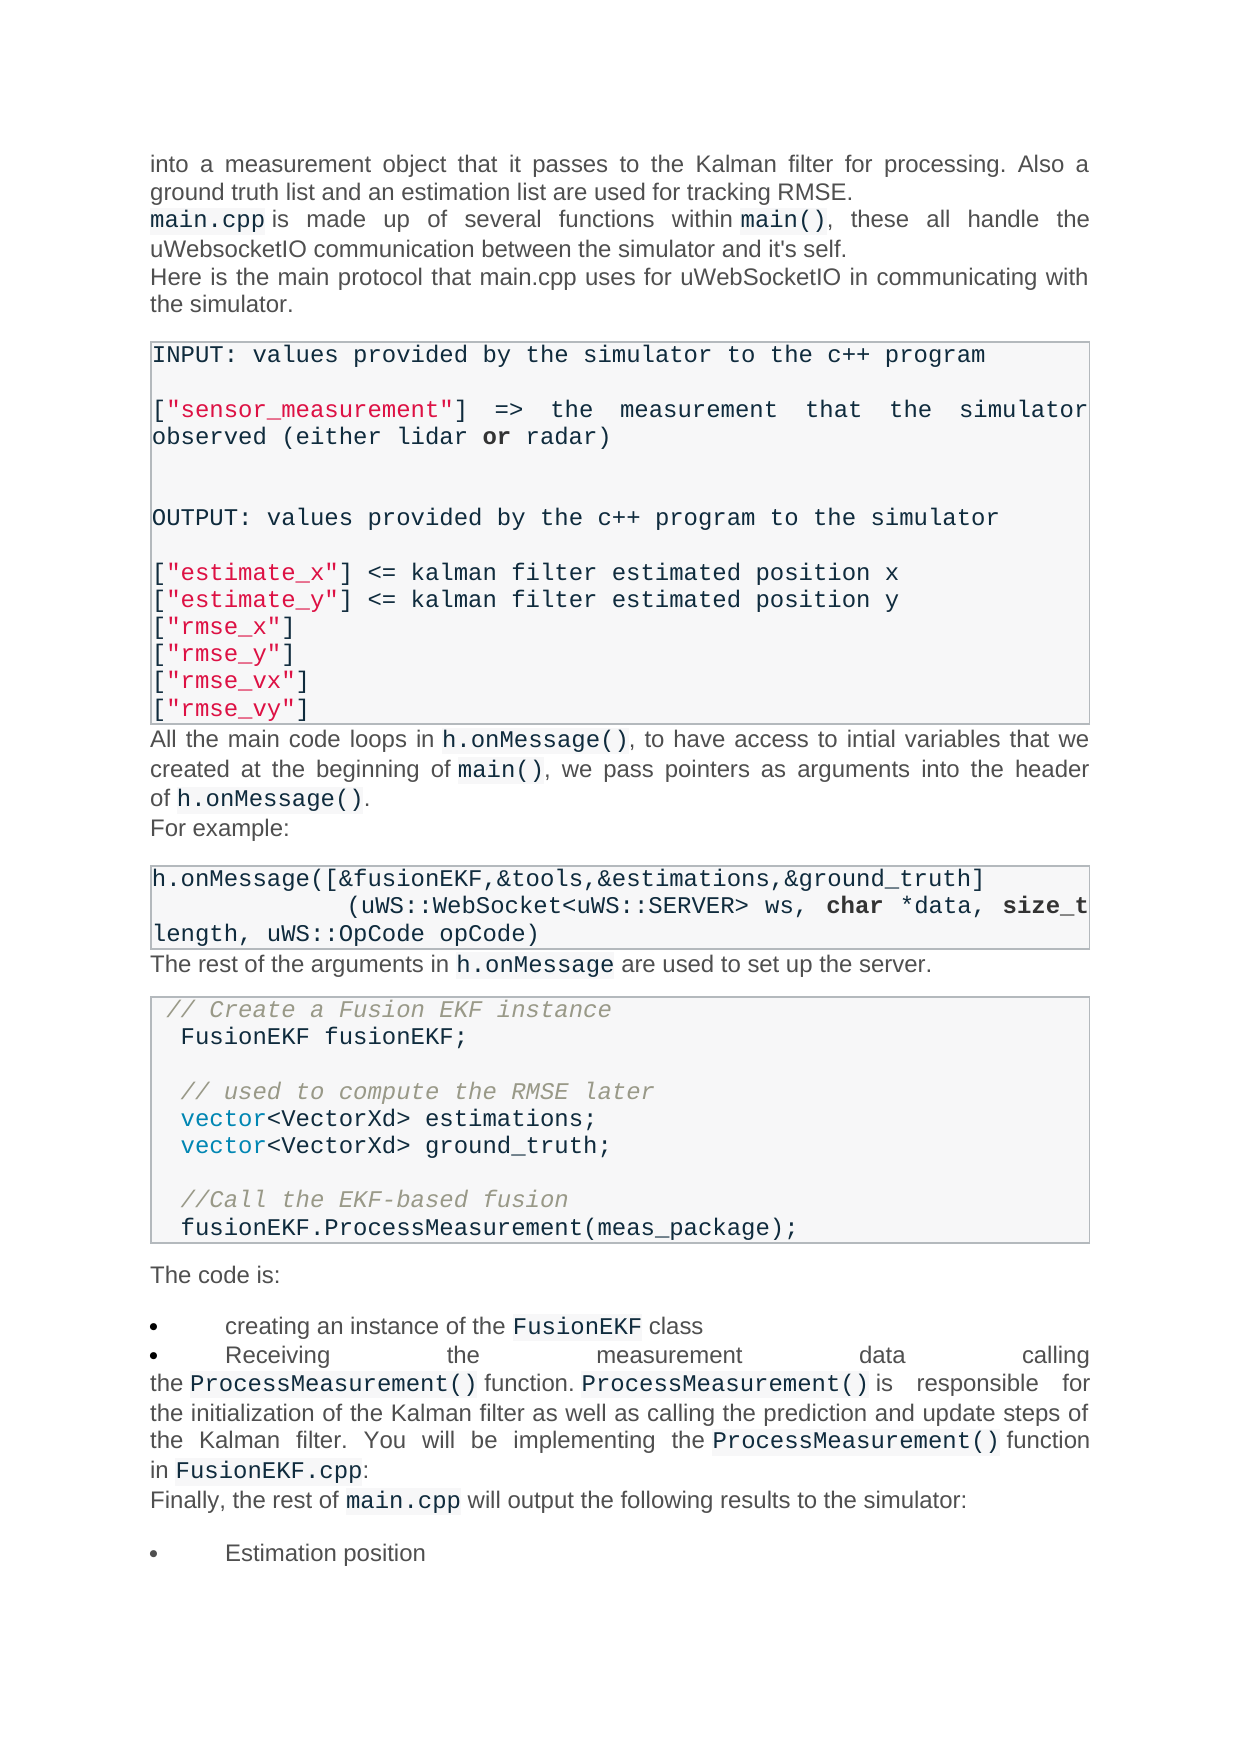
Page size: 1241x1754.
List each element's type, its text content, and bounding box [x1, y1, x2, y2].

text The code is: [150, 1261, 1090, 1288]
text The rest of the arguments in h.onMessage are used to set up the server. [150, 950, 1090, 979]
list creating an instance of the FusionEKF class [150, 1312, 1090, 1341]
text ["rmse_x"] [152, 613, 1089, 640]
text // used to compute the RMSE later [152, 1078, 1089, 1105]
text ["estimate_x"] <= kalman filter estimated position x [152, 559, 1089, 586]
text OUTPUT: values provided by the c++ program to the simulator [152, 504, 1089, 531]
text All the main code loops in h.onMessage(), to have access to intial variables that we created at the beginning of main(), we pass pointers as arguments into the header of h.onMessage(). [150, 725, 1090, 814]
text vector<VectorXd> estimations; [152, 1105, 1089, 1132]
text FusionEKF fusionEKF; [152, 1023, 1089, 1050]
text ["rmse_vx"] [152, 667, 1089, 694]
text fusionEKF.ProcessMeasurement(meas_package); [152, 1213, 1089, 1242]
list Receiving the measurement data calling the ProcessMeasurement() function. ProcessMeasurement() is responsible for the initialization of the Kalman filter as well as calling the prediction and update steps of the Kalman filter. You will be implementing the ProcessMeasurement() function in FusionEKF.cpp: [150, 1341, 1090, 1486]
text ["rmse_vy"] [152, 694, 1089, 723]
text Here is the main protocol that main.cpp uses for uWebSocketIO in communicating with the simulator. [150, 262, 1090, 318]
text // Create a Fusion EKF instance [152, 998, 1089, 1023]
text Finally, the rest of main.cpp will output the following results to the simulator: [150, 1486, 1090, 1515]
text INPUT: values provided by the simulator to the c++ program [152, 343, 1089, 368]
text main.cpp is made up of several functions within main(), these all handle the uWebsocketIO communication between the simulator and it's self. [150, 205, 1090, 262]
text h.onMessage([&fusionEKF,&tools,&estimations,&ground_truth] [152, 867, 1089, 892]
text ["rmse_y"] [152, 640, 1089, 667]
list Estimation position [150, 1539, 1090, 1566]
text (uWS::WebSocket<uWS::SERVER> ws, char *data, size_t length, uWS::OpCode opCode) [152, 892, 1089, 948]
text vector<VectorXd> ground_truth; [152, 1132, 1089, 1159]
text into a measurement object that it passes to the Kalman filter for processing. Also a ground truth list and an estimation list are used for tracking RMSE. [150, 150, 1090, 205]
text ["estimate_y"] <= kalman filter estimated position y [152, 586, 1089, 613]
text //Call the EKF-based fusion [152, 1186, 1089, 1213]
text For example: [150, 814, 1090, 842]
text ["sensor_measurement"] => the measurement that the simulator observed (either lidar or radar) [152, 396, 1089, 450]
